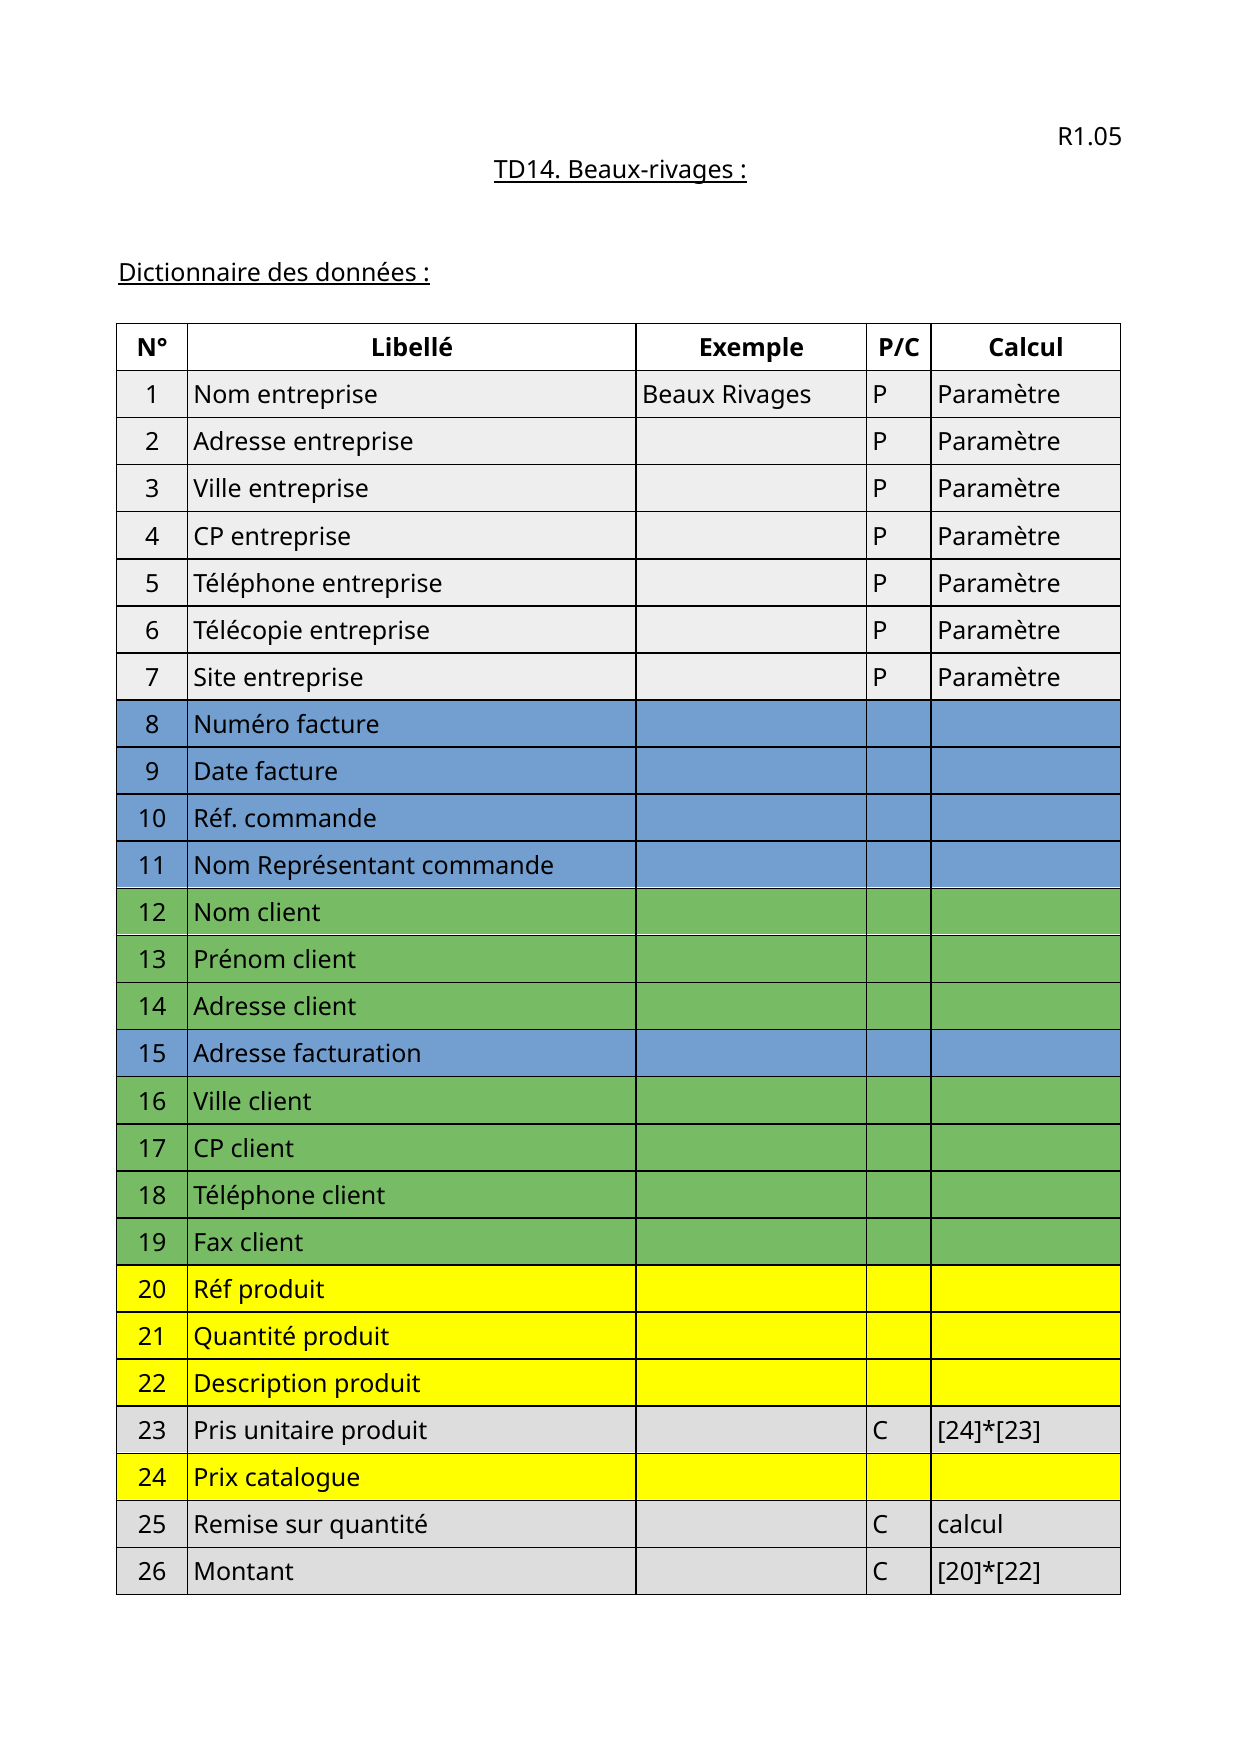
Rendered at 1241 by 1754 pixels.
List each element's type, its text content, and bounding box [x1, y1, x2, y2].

table_cell 22 [117, 1360, 187, 1405]
table_cell [932, 842, 1120, 887]
table_cell [637, 607, 866, 652]
table_cell [867, 1454, 930, 1499]
table_cell 17 [117, 1125, 187, 1170]
table_cell [637, 889, 866, 934]
table_cell CP entreprise [188, 512, 635, 558]
table_cell [867, 1172, 930, 1217]
table_cell [637, 795, 866, 840]
table_cell [637, 1360, 866, 1405]
table_cell 10 [117, 795, 187, 840]
table_cell Téléphone entreprise [188, 560, 635, 605]
table_cell Fax client [188, 1219, 635, 1264]
table_cell [637, 1266, 866, 1311]
table_cell [637, 654, 866, 699]
table_cell [932, 1125, 1120, 1170]
table_cell [867, 1219, 930, 1264]
table_cell [637, 1548, 866, 1594]
table_cell [867, 701, 930, 746]
table_cell 26 [117, 1548, 187, 1594]
table_cell Adresse entreprise [188, 418, 635, 464]
table_cell Montant [188, 1548, 635, 1594]
table_cell [867, 748, 930, 793]
table_cell [637, 512, 866, 558]
table_cell [867, 1030, 930, 1076]
table_header P/C [867, 324, 930, 369]
table_cell [637, 701, 866, 746]
table_cell Paramètre [932, 418, 1120, 464]
table_cell Téléphone client [188, 1172, 635, 1217]
text Dictionnaire des données : [118, 254, 1122, 288]
table_cell Paramètre [932, 371, 1120, 417]
table_cell P [867, 418, 930, 464]
table_cell 12 [117, 889, 187, 934]
table_cell [637, 1313, 866, 1358]
table_cell [867, 842, 930, 887]
table_cell Adresse facturation [188, 1030, 635, 1076]
table_cell Réf produit [188, 1266, 635, 1311]
text TD14. Beaux-rivages : [118, 152, 1122, 186]
table_cell [867, 1266, 930, 1311]
table_cell 13 [117, 936, 187, 982]
table_cell [867, 1125, 930, 1170]
table_cell [637, 1077, 866, 1123]
table_cell Paramètre [932, 607, 1120, 652]
table_cell P [867, 654, 930, 699]
table_cell Date facture [188, 748, 635, 793]
table_cell 1 [117, 371, 187, 417]
table_cell [867, 1313, 930, 1358]
table_cell 25 [117, 1501, 187, 1547]
table_cell [932, 1030, 1120, 1076]
table_cell [867, 795, 930, 840]
table_cell [932, 1454, 1120, 1499]
table_cell [932, 1172, 1120, 1217]
table_cell 19 [117, 1219, 187, 1264]
table_cell [637, 1125, 866, 1170]
table_cell Paramètre [932, 654, 1120, 699]
table_cell 7 [117, 654, 187, 699]
table_header N° [117, 324, 187, 369]
table_cell Nom Représentant commande [188, 842, 635, 887]
table_cell 15 [117, 1030, 187, 1076]
table_cell P [867, 371, 930, 417]
table_cell [932, 889, 1120, 934]
table_cell [932, 1219, 1120, 1264]
table_cell Nom entreprise [188, 371, 635, 417]
table_cell [867, 889, 930, 934]
table_cell Remise sur quantité [188, 1501, 635, 1547]
table_cell 9 [117, 748, 187, 793]
table_cell C [867, 1501, 930, 1547]
table_cell Numéro facture [188, 701, 635, 746]
table_cell 2 [117, 418, 187, 464]
table_cell Prix catalogue [188, 1454, 635, 1499]
table_cell CP client [188, 1125, 635, 1170]
table_cell [20]*[22] [932, 1548, 1120, 1594]
table_cell [637, 1172, 866, 1217]
table_cell [932, 701, 1120, 746]
table_cell C [867, 1407, 930, 1452]
table_cell [932, 1266, 1120, 1311]
text R1.05 [118, 118, 1122, 152]
table_cell 4 [117, 512, 187, 558]
table_header Libellé [188, 324, 635, 369]
table_cell 8 [117, 701, 187, 746]
table_cell [637, 560, 866, 605]
table_cell 23 [117, 1407, 187, 1452]
table_cell [637, 936, 866, 982]
table_cell [637, 1407, 866, 1452]
table_cell [637, 1454, 866, 1499]
table_cell P [867, 465, 930, 511]
table_cell Réf. commande [188, 795, 635, 840]
table_cell P [867, 512, 930, 558]
table_cell [932, 936, 1120, 982]
table_cell [932, 983, 1120, 1029]
table_cell [24]*[23] [932, 1407, 1120, 1452]
table_cell Pris unitaire produit [188, 1407, 635, 1452]
table_cell [932, 795, 1120, 840]
table_cell Paramètre [932, 465, 1120, 511]
table_cell calcul [932, 1501, 1120, 1547]
table_cell P [867, 607, 930, 652]
table_header Calcul [932, 324, 1120, 369]
table_cell 21 [117, 1313, 187, 1358]
table_cell 6 [117, 607, 187, 652]
table_cell [932, 1077, 1120, 1123]
table_cell 11 [117, 842, 187, 887]
table_cell [637, 983, 866, 1029]
table_cell [867, 1077, 930, 1123]
table_cell C [867, 1548, 930, 1594]
table_cell [932, 1313, 1120, 1358]
table_cell 5 [117, 560, 187, 605]
table_cell Description produit [188, 1360, 635, 1405]
table_cell Paramètre [932, 512, 1120, 558]
table_cell [637, 842, 866, 887]
table_cell [867, 983, 930, 1029]
table_cell Site entreprise [188, 654, 635, 699]
table_cell Paramètre [932, 560, 1120, 605]
table_cell 20 [117, 1266, 187, 1311]
table_cell [637, 1219, 866, 1264]
table_cell Télécopie entreprise [188, 607, 635, 652]
table_cell 3 [117, 465, 187, 511]
table_cell 14 [117, 983, 187, 1029]
table_cell [637, 465, 866, 511]
table_cell 16 [117, 1077, 187, 1123]
table_cell Ville entreprise [188, 465, 635, 511]
table_cell Beaux Rivages [637, 371, 866, 417]
table_header Exemple [637, 324, 866, 369]
table_cell Ville client [188, 1077, 635, 1123]
table_cell [932, 1360, 1120, 1405]
table_cell [932, 748, 1120, 793]
table_cell Quantité produit [188, 1313, 635, 1358]
table_cell Prénom client [188, 936, 635, 982]
table_cell [867, 1360, 930, 1405]
table_cell [637, 1501, 866, 1547]
table_cell 18 [117, 1172, 187, 1217]
table_cell [867, 936, 930, 982]
table_cell Nom client [188, 889, 635, 934]
table_cell [637, 748, 866, 793]
table_cell [637, 418, 866, 464]
table_cell Adresse client [188, 983, 635, 1029]
table_cell 24 [117, 1454, 187, 1499]
table_cell P [867, 560, 930, 605]
table_cell [637, 1030, 866, 1076]
